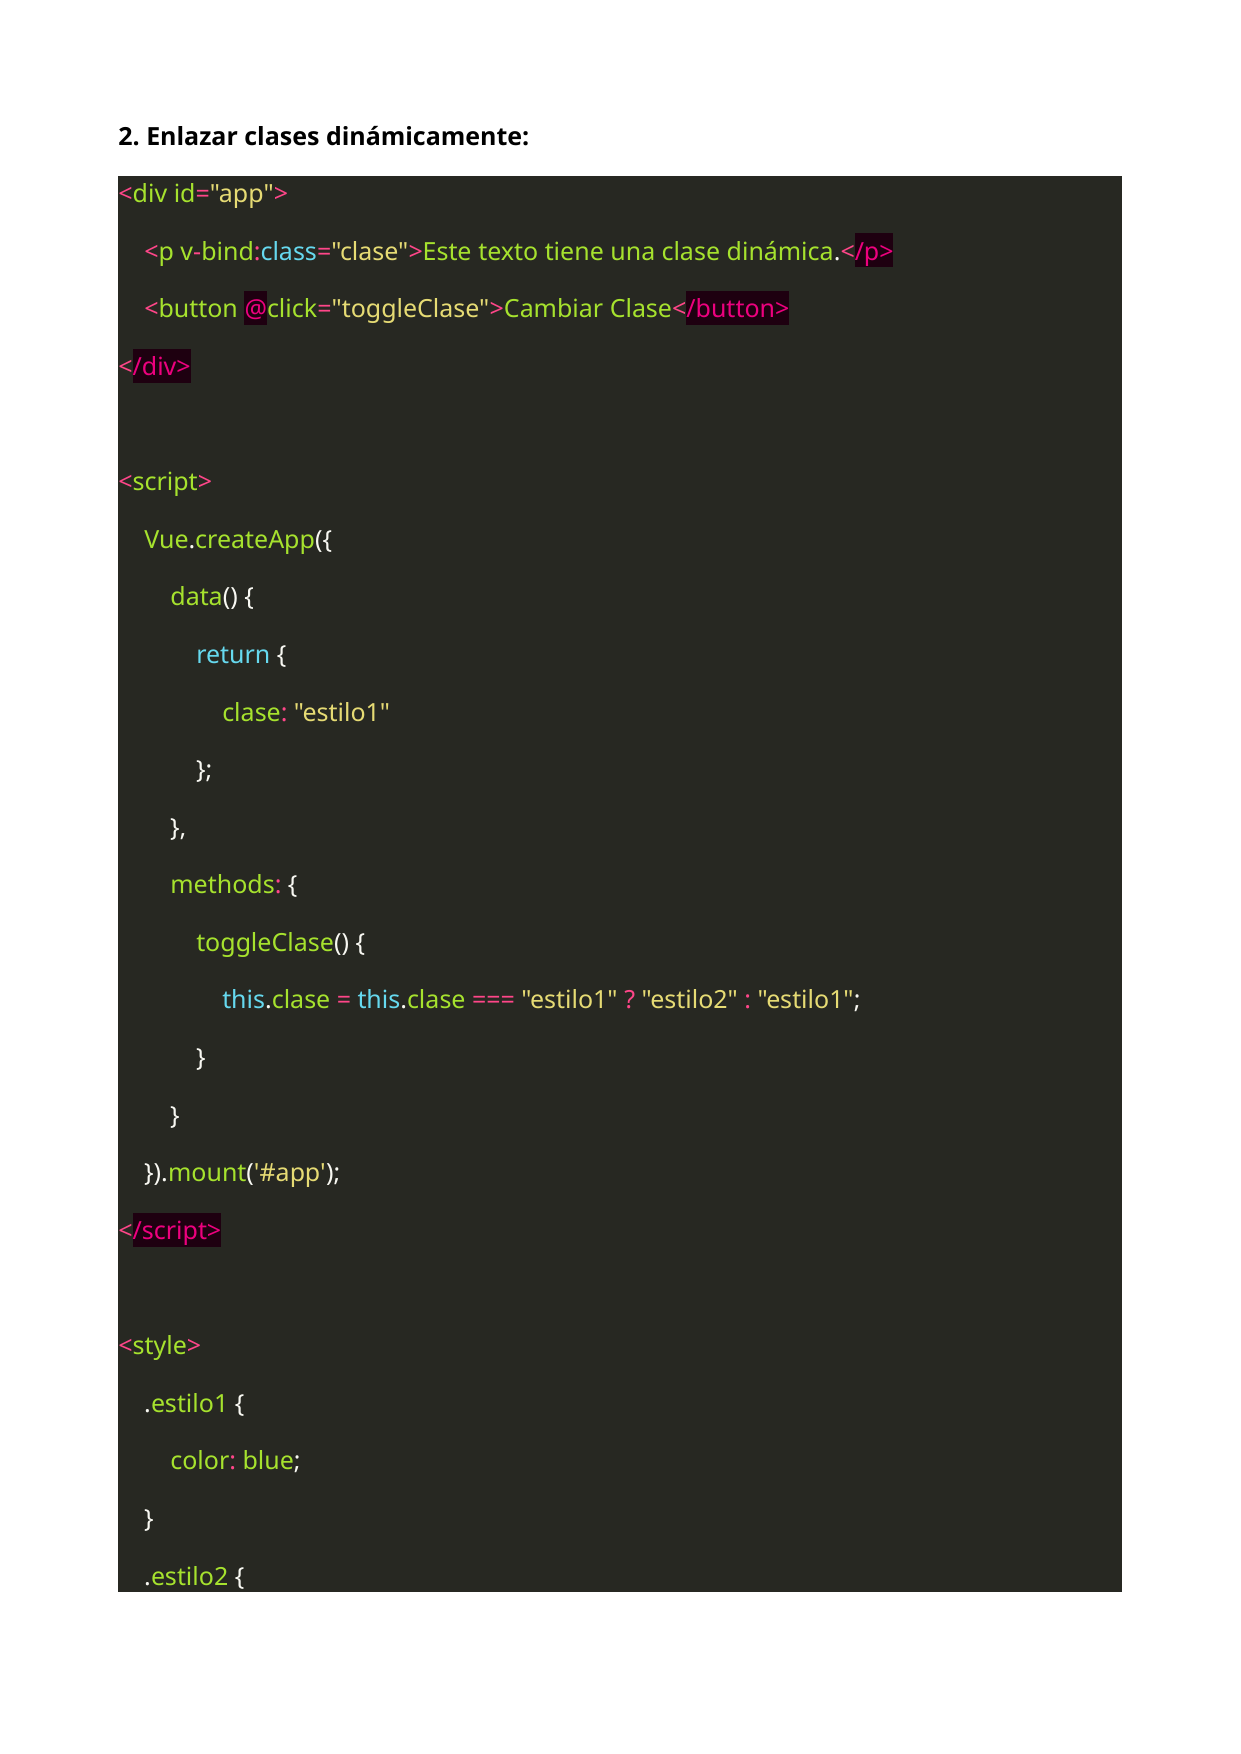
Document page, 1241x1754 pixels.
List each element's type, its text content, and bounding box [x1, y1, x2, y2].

text } [118, 1501, 1122, 1535]
text <button @click="toggleClase">Cambiar Clase</button> [118, 291, 1122, 325]
text </script> [118, 1213, 1122, 1247]
text this.clase = this.clase === "estilo1" ? "estilo2" : "estilo1"; [118, 982, 1122, 1016]
text <div id="app"> [118, 176, 1122, 210]
text <script> [118, 464, 1122, 498]
text }, [118, 809, 1122, 843]
subtitle 2. Enlazar clases dinámicamente: [118, 118, 1122, 152]
text color: blue; [118, 1443, 1122, 1477]
text <p v-bind:class="clase">Este texto tiene una clase dinámica.</p> [118, 233, 1122, 267]
text .estilo2 { [118, 1558, 1122, 1592]
text </div> [118, 348, 1122, 383]
text data() { [118, 579, 1122, 613]
text return { [118, 637, 1122, 671]
text .estilo1 { [118, 1385, 1122, 1419]
text } [118, 1040, 1122, 1074]
text methods: { [118, 867, 1122, 901]
text toggleClase() { [118, 924, 1122, 959]
text clase: "estilo1" [118, 694, 1122, 728]
text <style> [118, 1328, 1122, 1362]
text } [118, 1097, 1122, 1131]
text }).mount('#app'); [118, 1155, 1122, 1189]
text }; [118, 752, 1122, 786]
text Vue.createApp({ [118, 521, 1122, 555]
